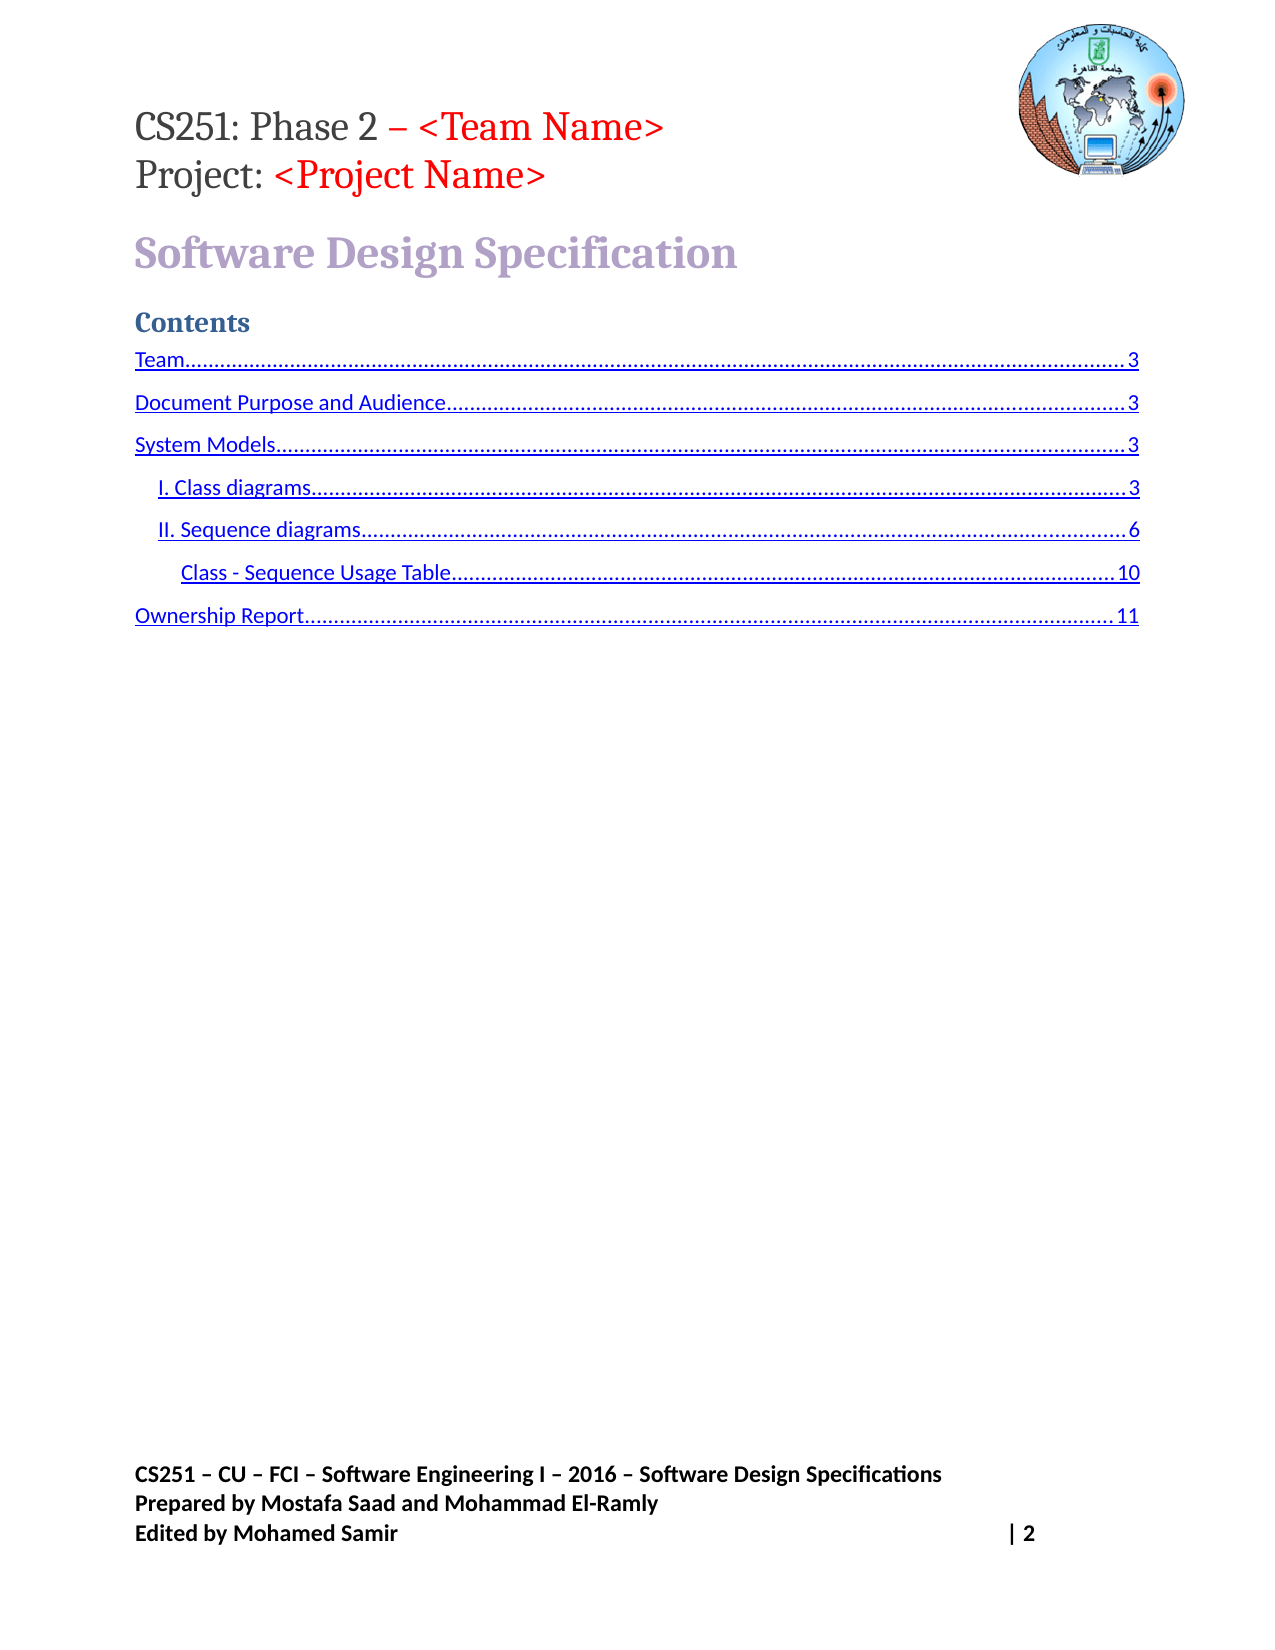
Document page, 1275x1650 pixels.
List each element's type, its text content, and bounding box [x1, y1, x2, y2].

text Team 3 [135, 345, 1140, 373]
subtitle Contents [135, 307, 1140, 340]
text Class - Sequence Usage Table 10 [181, 558, 1140, 582]
text System Models 3 [135, 430, 1140, 458]
text Ownership Report 11 [135, 601, 1140, 629]
text II. Sequence diagrams 6 [158, 516, 1140, 540]
text I. Class diagrams 3 [158, 473, 1140, 497]
text Document Purpose and Audience 3 [135, 388, 1140, 416]
